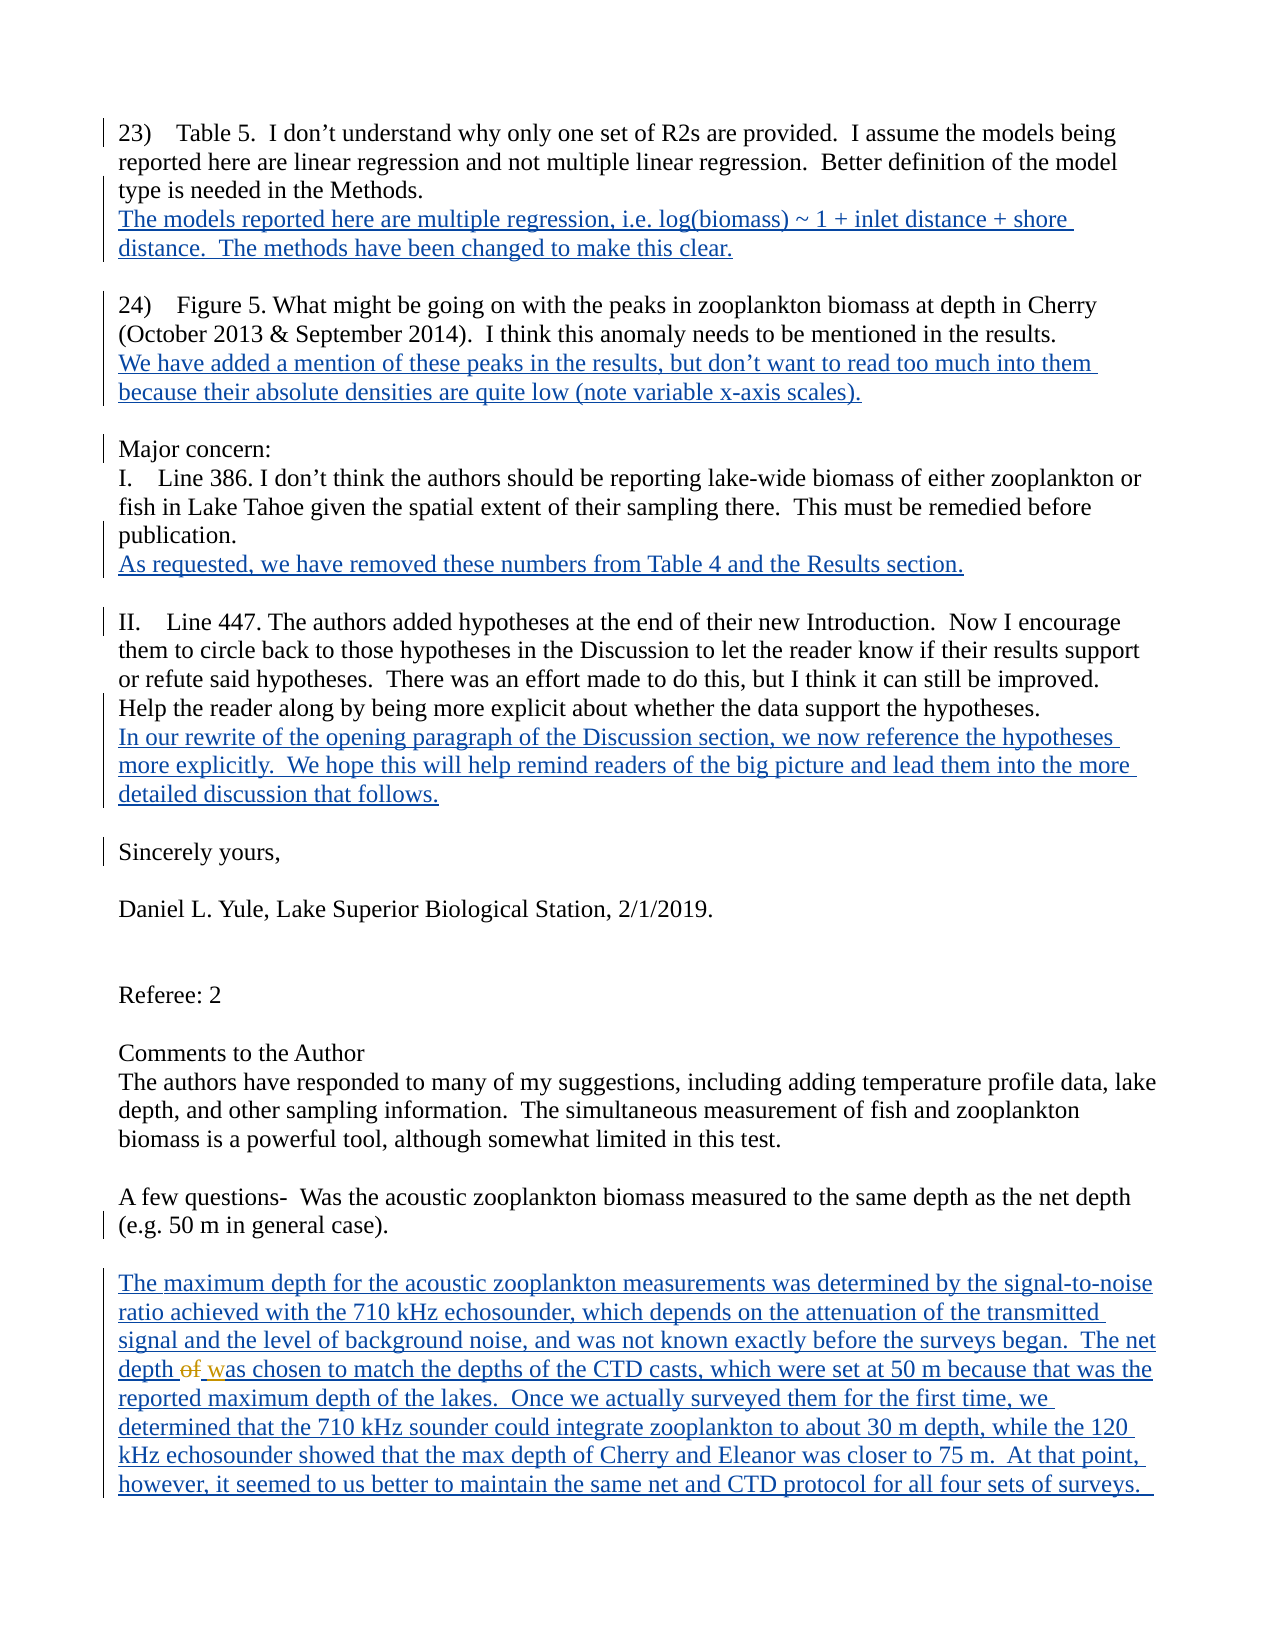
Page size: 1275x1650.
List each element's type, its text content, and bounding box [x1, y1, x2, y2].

text 24) Figure 5. What might be going on with the peaks in zooplankton biomass at depth in Cherry (October 2013 & September 2014). I think this anomaly needs to be mentioned in the results. [118, 291, 1157, 348]
text Sincerely yours, Daniel L. Yule, Lake Superior Biological Station, 2/1/2019. Referee: 2 Comments to the Author The authors have responded to many of my suggestions, including adding temperature profile data, lake depth, and other sampling information. The simultaneous measurement of fish and zooplankton biomass is a powerful tool, although somewhat limited in this test. A few questions- Was the acoustic zooplankton biomass measured to the same depth as the net depth (e.g. 50 m in general case). [118, 837, 1157, 1268]
text Major concern: I. Line 386. I don’t think the authors should be reporting lake-wide biomass of either zooplankton or fish in Lake Tahoe given the spatial extent of their sampling there. This must be remedied before publication. [118, 434, 1157, 549]
text II. Line 447. The authors added hypotheses at the end of their new Introduction. Now I encourage them to circle back to those hypotheses in the Discussion to let the reader know if their results support or refute said hypotheses. There was an effort made to do this, but I think it can still be improved. Help the reader along by being more explicit about whether the data support the hypotheses. In our rewrite of the opening paragraph of the Discussion section, we now reference the hypotheses more explicitly. We hope this will help remind readers of the big picture and lead them into the more detailed discussion that follows. [118, 607, 1157, 837]
text 23) Table 5. I don’t understand why only one set of R2s are provided. I assume the models being reported here are linear regression and not multiple linear regression. Better definition of the model type is needed in the Methods. [118, 118, 1157, 204]
text The maximum depth for the acoustic zooplankton measurements was determined by the signal-to-noise ratio achieved with the 710 kHz echosounder, which depends on the attenuation of the transmitted signal and the level of background noise, and was not known exactly before the surveys began. The net depth was chosen to match the depths of the CTD casts, which were set at 50 m because that was the reported maximum depth of the lakes. Once we actually surveyed them for the first time, we determined that the 710 kHz sounder could integrate zooplankton to about 30 m depth, while the 120 kHz echosounder showed that the max depth of Cherry and Eleanor was closer to 75 m. At that point, however, it seemed to us better to maintain the same net and CTD protocol for all four sets of surveys. [118, 1268, 1157, 1498]
text As requested, we have removed these numbers from Table 4 and the Results section. [118, 549, 1157, 607]
text We have added a mention of these peaks in the results, but don’t want to read too much into them because their absolute densities are quite low (note variable x-axis scales). [118, 348, 1157, 434]
text The models reported here are multiple regression, i.e. log(biomass) ~ 1 + inlet distance + shore distance. The methods have been changed to make this clear. [118, 204, 1157, 291]
